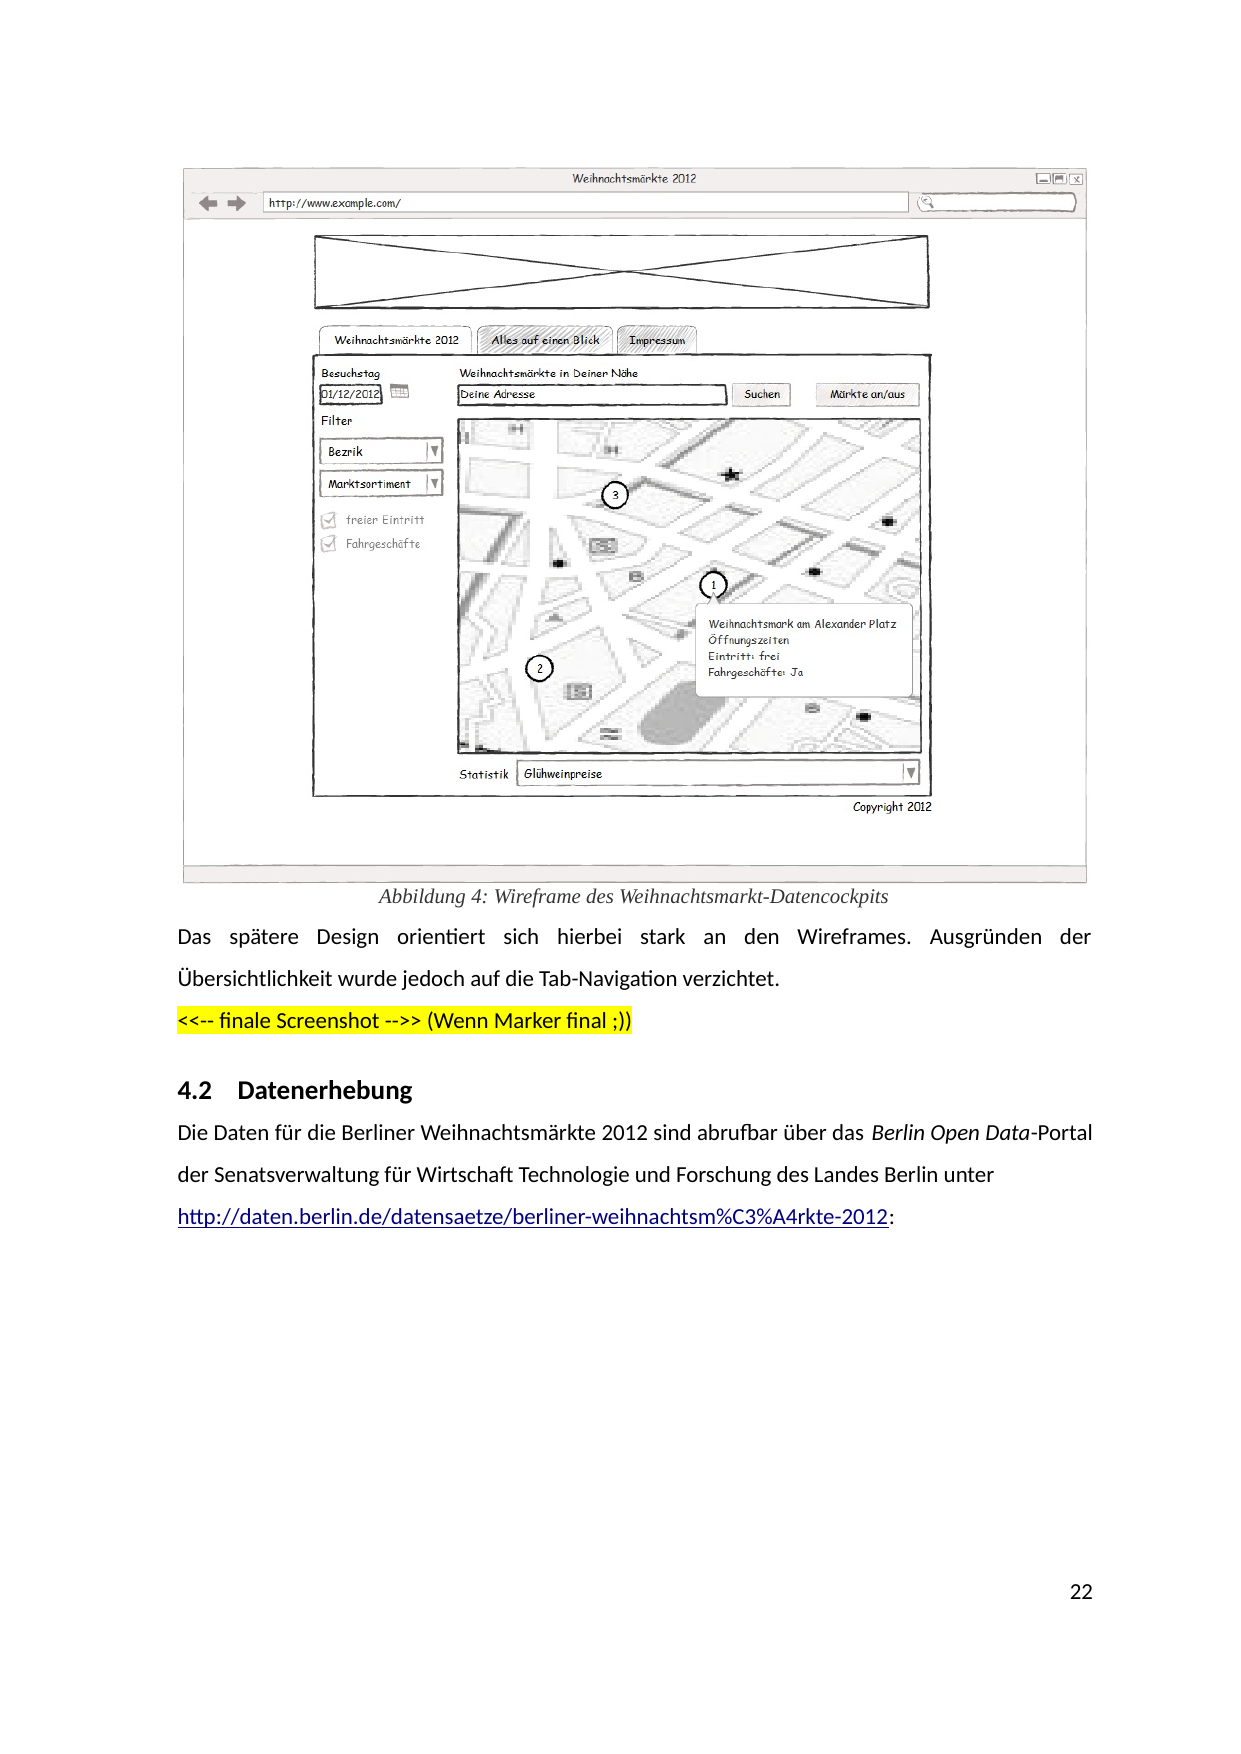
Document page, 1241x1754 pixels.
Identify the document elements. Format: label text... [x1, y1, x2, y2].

subtitle Datenerhebung [177, 1073, 1093, 1106]
text Das spätere Design orientiert sich hierbei stark an den Wireframes. Ausgründen der Übersichtlichkeit wurde jedoch auf die Tab-Navigation verzichtet. [177, 908, 1093, 992]
text Abbildung 4: Wireframe des Weihnachtsmarkt-Datencockpits [177, 884, 1093, 908]
text Die Daten für die Berliner Weihnachtsmärkte 2012 sind abrufbar über das Berlin Open Data-Portal der Senatsverwaltung für Wirtschaft Technologie und Forschung des Landes Berlin unter [177, 1118, 1093, 1188]
text <<-- finale Screenshot -->> (Wenn Marker final ;)) [177, 1006, 1093, 1034]
picture [177, 166, 1093, 884]
text http://daten.berlin.de/datensaetze/berliner-weihnachtsm%C3%A4rkte-2012: [177, 1202, 1093, 1230]
